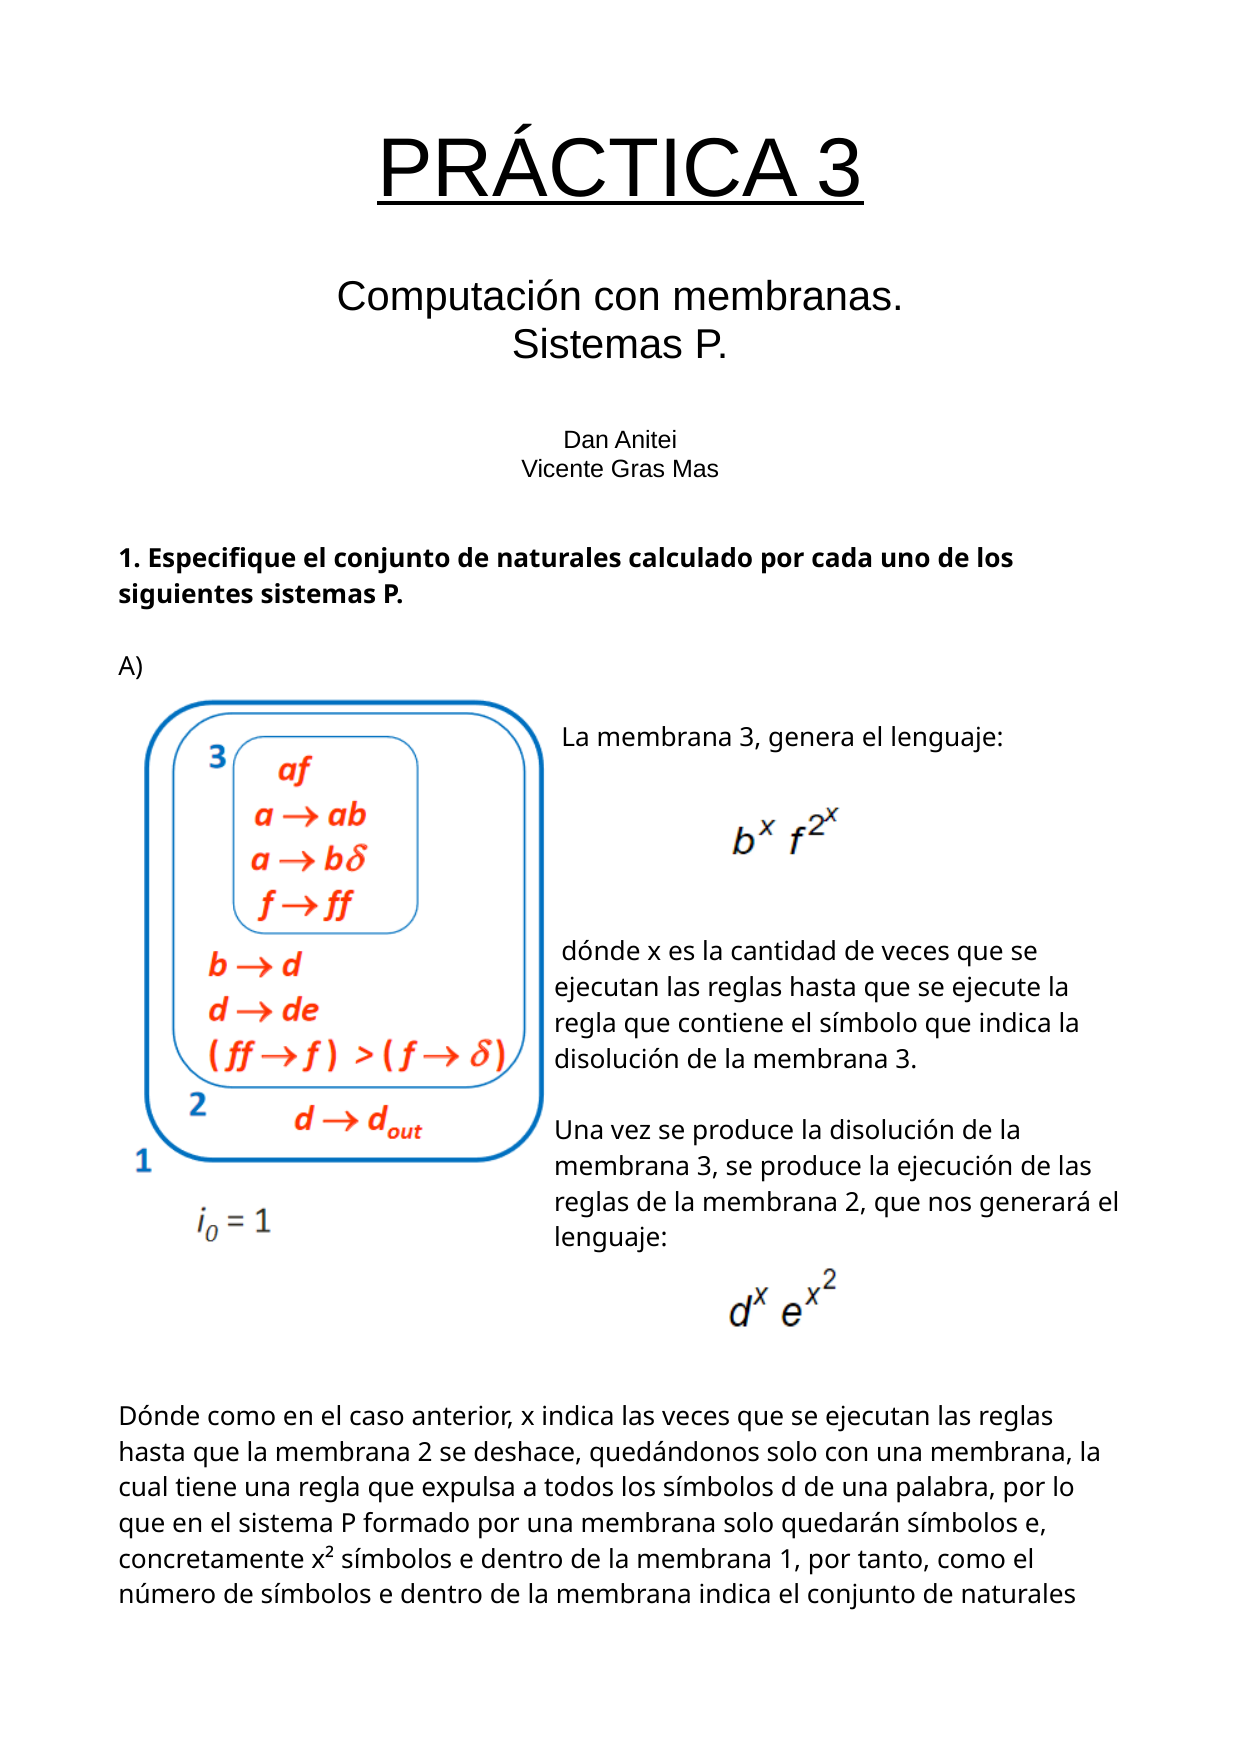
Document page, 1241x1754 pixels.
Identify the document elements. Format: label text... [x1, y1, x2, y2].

text La membrana 3, genera el lenguaje: [554, 718, 1122, 754]
text Una vez se produce la disolución de la membrana 3, se produce la ejecución de las reglas de la membrana 2, que nos generará el lenguaje: [554, 1111, 1122, 1254]
text A) [118, 647, 1122, 683]
text 1. Especifique el conjunto de naturales calculado por cada uno de los siguientes sistemas P. [118, 540, 1122, 611]
text dónde x es la cantidad de veces que se ejecutan las reglas hasta que se ejecute la regla que contiene el símbolo que indica la disolución de la membrana 3. [554, 933, 1122, 1076]
text Sistemas P. [118, 319, 1122, 367]
text PRÁCTICA 3 [118, 118, 1122, 214]
picture [123, 691, 554, 1254]
text Dan Anitei [118, 425, 1122, 453]
text Dónde como en el caso anterior, x indica las veces que se ejecutan las reglas hasta que la membrana 2 se deshace, quedándonos solo con una membrana, la cual tiene una regla que expulsa a todos los símbolos d de una palabra, por lo que en el sistema P formado por una membrana solo quedarán símbolos e, concretamente x² símbolos e dentro de la membrana 1, por tanto, como el número de símbolos e dentro de la membrana indica el conjunto de naturales [118, 1397, 1122, 1612]
text Computación con membranas. [118, 271, 1122, 319]
text Vicente Gras Mas [118, 453, 1122, 482]
